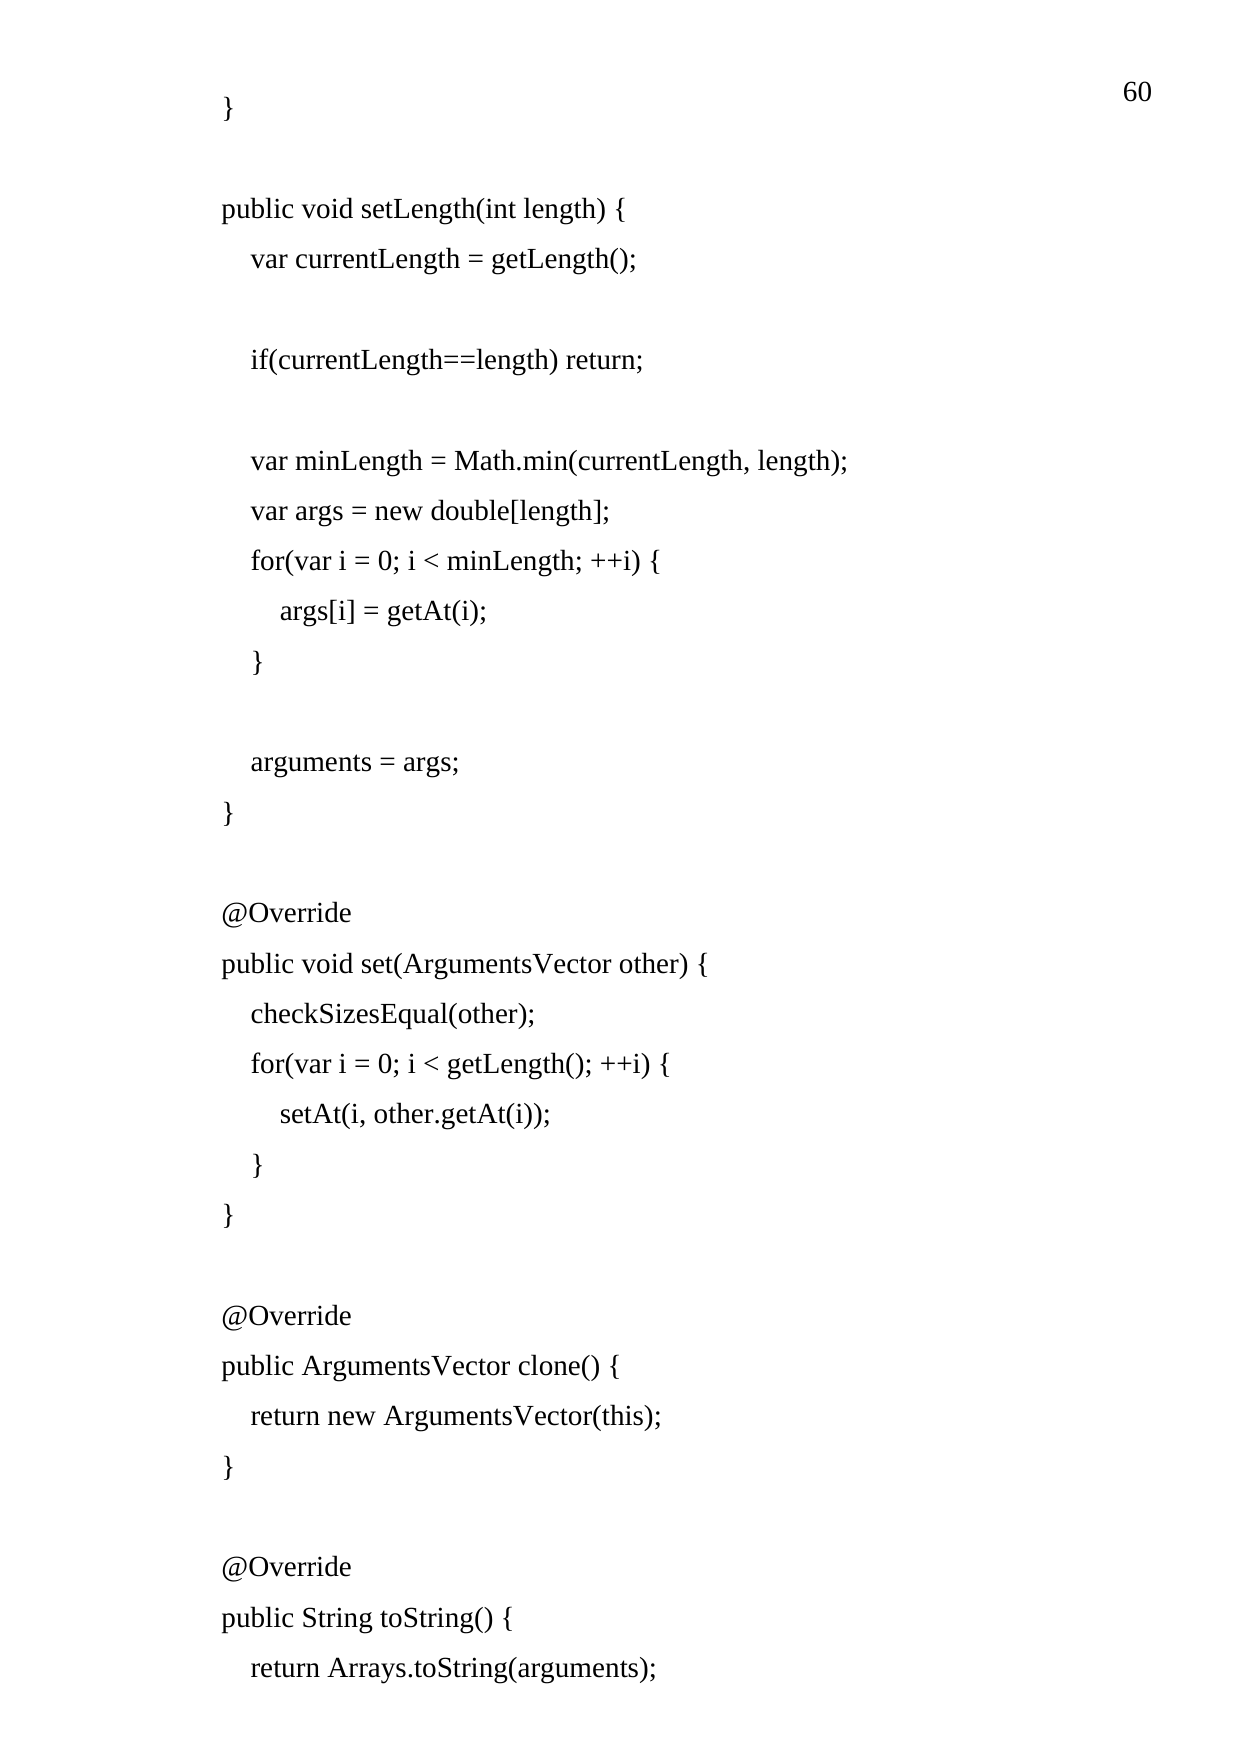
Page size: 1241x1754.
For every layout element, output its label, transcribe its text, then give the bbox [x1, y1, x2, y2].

text for(var i = 0; i < minLength; ++i) { [118, 543, 1122, 577]
text var minLength = Math.min(currentLength, length); [118, 443, 1122, 476]
text public ArgumentsVector clone() { [118, 1348, 1122, 1382]
text if(currentLength==length) return; [118, 342, 1122, 376]
text setAt(i, other.getAt(i)); [118, 1097, 1122, 1130]
text public String toString() { [118, 1600, 1122, 1633]
text arguments = args; [118, 744, 1122, 778]
text return new ArgumentsVector(this); [118, 1398, 1122, 1432]
text var args = new double[length]; [118, 493, 1122, 526]
text } [118, 1197, 1122, 1231]
text } [118, 795, 1122, 828]
text checkSizesEqual(other); [118, 996, 1122, 1029]
text public void setLength(int length) { [118, 191, 1122, 224]
text } [118, 644, 1122, 677]
text @Override [118, 1549, 1122, 1583]
text } [118, 1449, 1122, 1482]
text public void set(ArgumentsVector other) { [118, 946, 1122, 979]
text args[i] = getAt(i); [118, 593, 1122, 627]
text @Override [118, 895, 1122, 929]
text } [118, 90, 1122, 124]
text } [118, 1147, 1122, 1181]
text for(var i = 0; i < getLength(); ++i) { [118, 1046, 1122, 1080]
text var currentLength = getLength(); [118, 241, 1122, 275]
text @Override [118, 1298, 1122, 1331]
text return Arrays.toString(arguments); [118, 1650, 1122, 1684]
